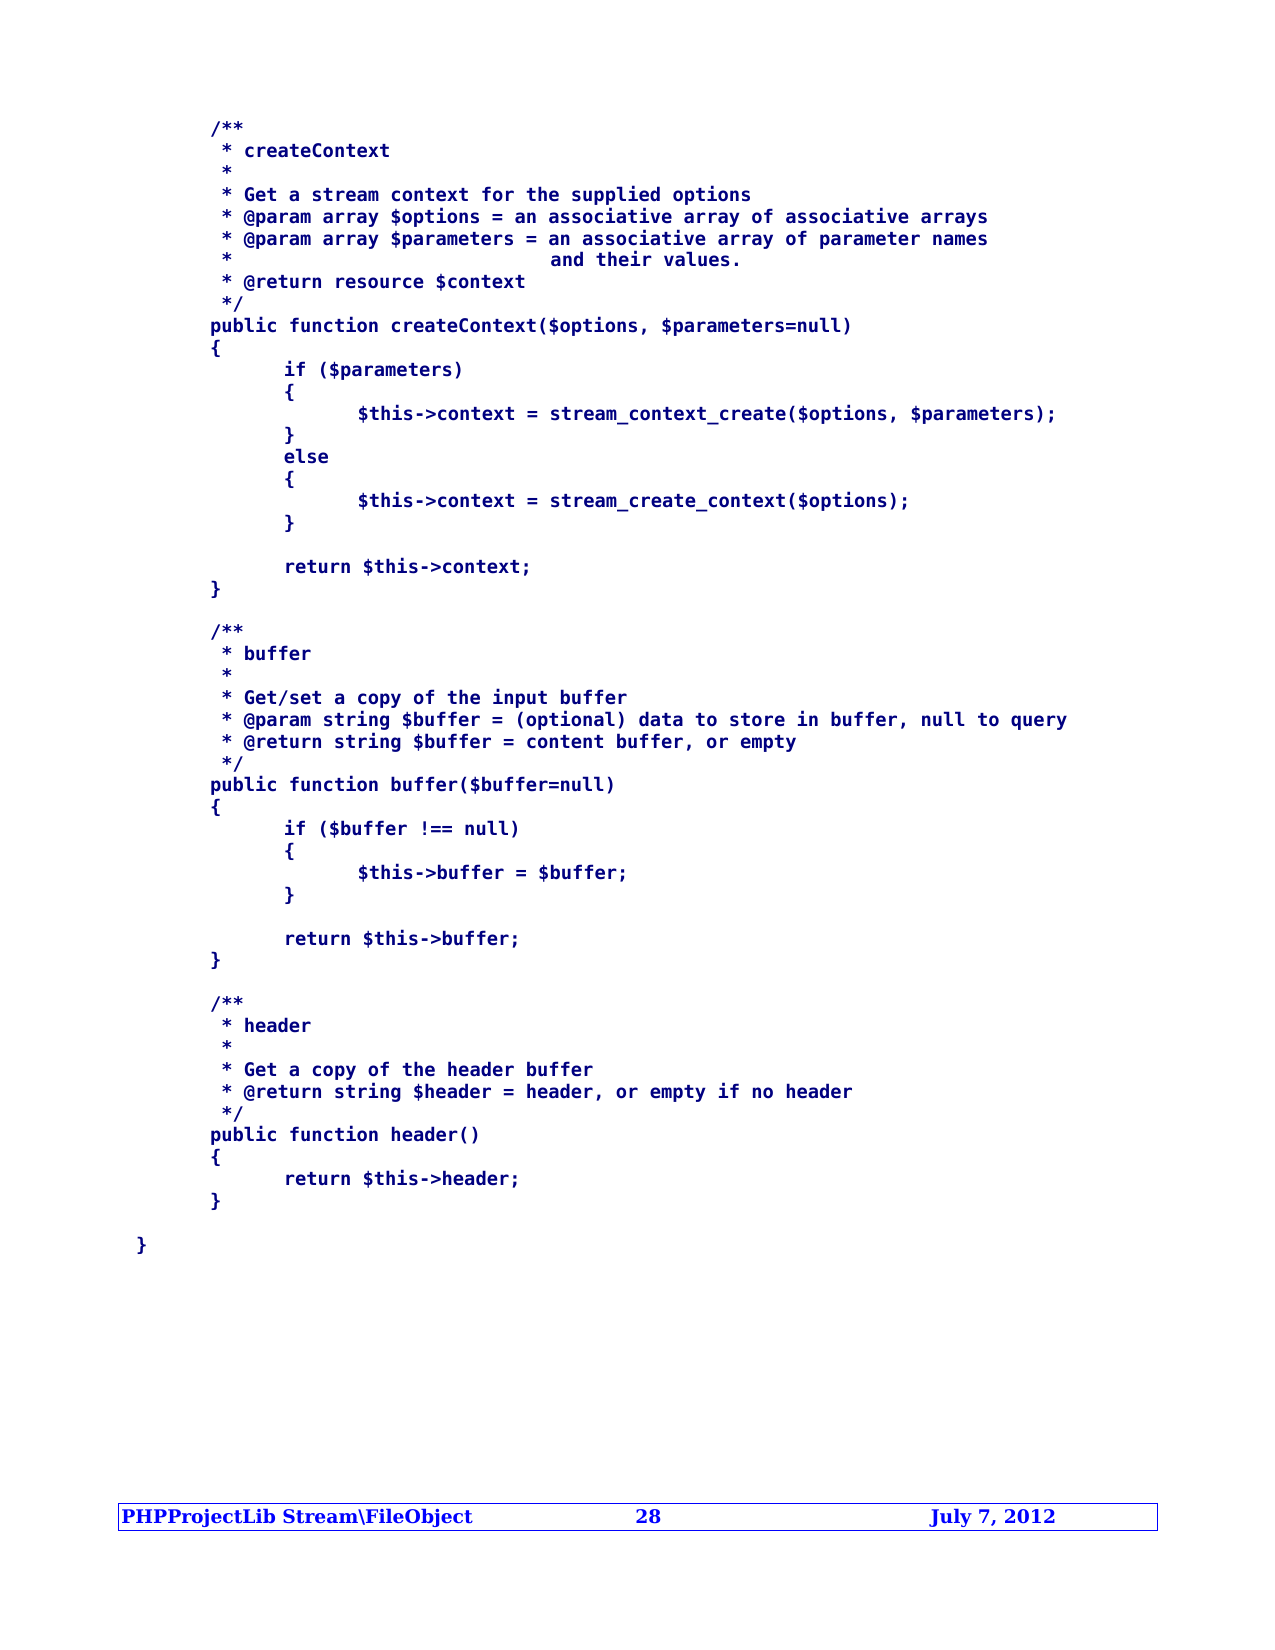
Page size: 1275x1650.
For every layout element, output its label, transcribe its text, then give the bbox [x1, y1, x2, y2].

list * and their values. [136, 249, 1157, 271]
list * @param array $parameters = an associative array of parameter names [136, 227, 1157, 249]
list * header [136, 1015, 1157, 1037]
list if ($buffer !== null) [136, 818, 1157, 840]
list */ [136, 752, 1157, 774]
list { [136, 840, 1157, 862]
list */ [136, 1102, 1157, 1124]
list return $this->context; [136, 556, 1157, 577]
list * @param string $buffer = (optional) data to store in buffer, null to query [136, 709, 1157, 731]
list $this->buffer = $buffer; [136, 862, 1157, 884]
list /** [136, 621, 1157, 643]
list } [136, 512, 1157, 534]
list { [136, 381, 1157, 402]
list * Get a copy of the header buffer [136, 1059, 1157, 1081]
list * @param array $options = an associative array of associative arrays [136, 206, 1157, 227]
list { [136, 337, 1157, 359]
list /** [136, 118, 1157, 140]
list { [136, 468, 1157, 490]
list } [136, 577, 1157, 599]
list */ [136, 293, 1157, 315]
list * [136, 1037, 1157, 1059]
list } [136, 884, 1157, 906]
list } [136, 1190, 1157, 1212]
list else [136, 446, 1157, 468]
list { [136, 1146, 1157, 1168]
list * [136, 665, 1157, 687]
list /** [136, 993, 1157, 1015]
list * [136, 162, 1157, 184]
list $this->context = stream_context_create($options, $parameters); [136, 402, 1157, 424]
list } [136, 1234, 1157, 1256]
list * @return resource $context [136, 271, 1157, 293]
list * buffer [136, 643, 1157, 665]
list } [136, 424, 1157, 446]
list return $this->buffer; [136, 927, 1157, 949]
list * createContext [136, 140, 1157, 162]
list } [136, 949, 1157, 971]
list return $this->header; [136, 1168, 1157, 1190]
list * Get a stream context for the supplied options [136, 184, 1157, 206]
list * @return string $buffer = content buffer, or empty [136, 731, 1157, 752]
list public function header() [136, 1124, 1157, 1146]
list if ($parameters) [136, 359, 1157, 381]
list * Get/set a copy of the input buffer [136, 687, 1157, 709]
list public function buffer($buffer=null) [136, 774, 1157, 796]
list $this->context = stream_create_context($options); [136, 490, 1157, 512]
list public function createContext($options, $parameters=null) [136, 315, 1157, 337]
list * @return string $header = header, or empty if no header [136, 1081, 1157, 1102]
list { [136, 796, 1157, 818]
